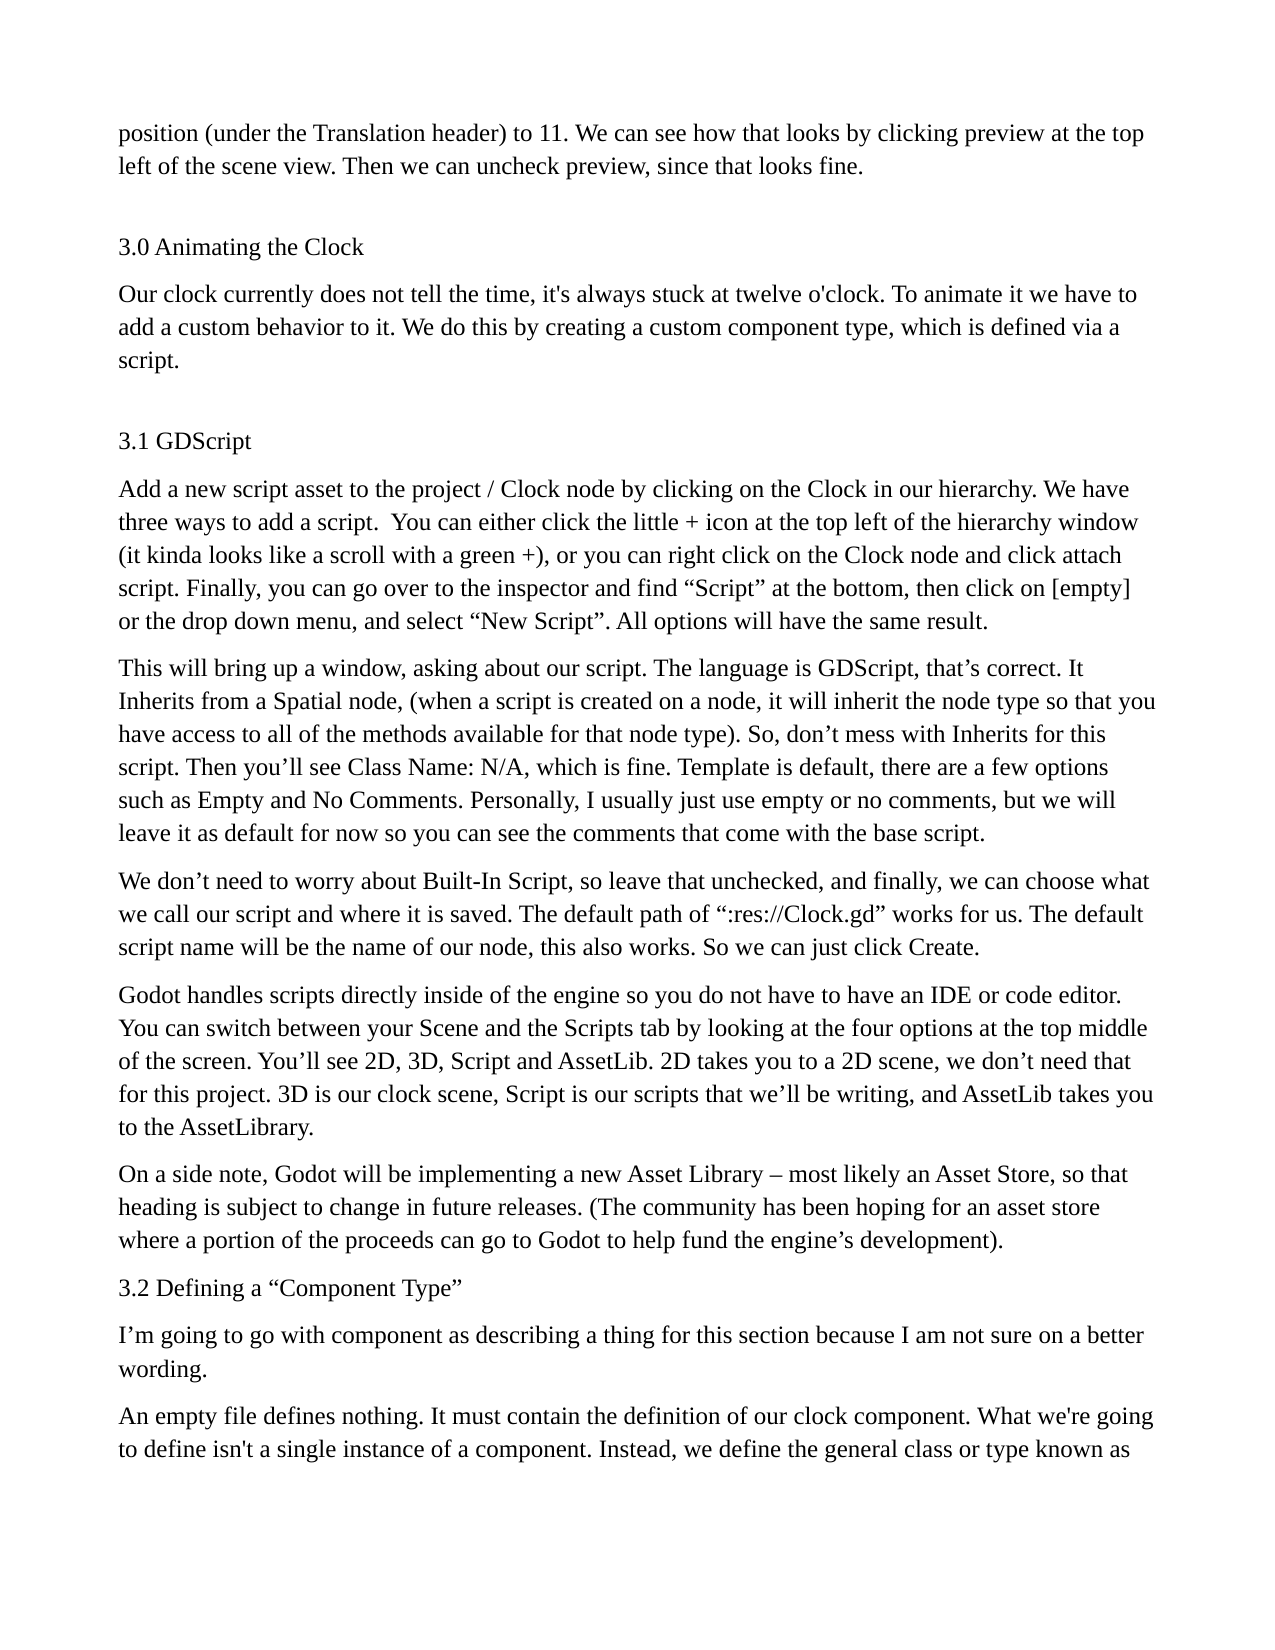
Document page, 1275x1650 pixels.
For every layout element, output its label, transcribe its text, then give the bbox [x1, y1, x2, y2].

text I’m going to go with component as describing a thing for this section because I am not sure on a better wording. [118, 1321, 1157, 1382]
text 3.0 Animating the Clock [118, 199, 1157, 261]
text Our clock currently does not tell the time, it's always stuck at twelve o'clock. To animate it we have to add a custom behavior to it. We do this by creating a custom component type, which is defined via a script. [118, 279, 1157, 374]
text An empty file defines nothing. It must contain the definition of our clock component. What we're going to define isn't a single instance of a component. Instead, we define the general class or type known as [118, 1401, 1157, 1463]
text This will bring up a window, asking about our script. The language is GDScript, that’s correct. It Inherits from a Spatial node, (when a script is created on a node, it will inherit the node type so that you have access to all of the methods available for that node type). So, don’t mess with Inherits for this script. Then you’ll see Class Name: N/A, which is fine. Template is default, there are a few options such as Empty and No Comments. Personally, I usually just use empty or no comments, but we will leave it as default for now so you can see the comments that come with the base script. [118, 653, 1157, 847]
text 3.2 Defining a “Component Type” [118, 1273, 1157, 1302]
text position (under the Translation header) to 11. We can see how that looks by clicking preview at the top left of the scene view. Then we can uncheck preview, since that looks fine. [118, 118, 1157, 180]
text 3.1 GDScript [118, 393, 1157, 455]
text We don’t need to worry about Built-In Script, so leave that unchecked, and finally, we can choose what we call our script and where it is saved. The default path of “:res://Clock.gd” works for us. The default script name will be the name of our node, this also works. So we can just click Create. [118, 866, 1157, 961]
text Godot handles scripts directly inside of the engine so you do not have to have an IDE or code editor. You can switch between your Scene and the Scripts tab by looking at the four options at the top middle of the screen. You’ll see 2D, 3D, Script and AssetLib. 2D takes you to a 2D scene, we don’t need that for this project. 3D is our clock scene, Script is our scripts that we’ll be writing, and AssetLib takes you to the AssetLibrary. [118, 980, 1157, 1141]
text Add a new script asset to the project / Clock node by clicking on the Clock in our hierarchy. We have three ways to add a script. You can either click the little + icon at the top left of the hierarchy window (it kinda looks like a scroll with a green +), or you can right click on the Clock node and click attach script. Finally, you can go over to the inspector and find “Script” at the bottom, then click on [empty] or the drop down menu, and select “New Script”. All options will have the same result. [118, 474, 1157, 634]
text On a side note, Godot will be implementing a new Asset Library – most likely an Asset Store, so that heading is subject to change in future releases. (The community has been hoping for an asset store where a portion of the proceeds can go to Godot to help fund the engine’s development). [118, 1159, 1157, 1254]
